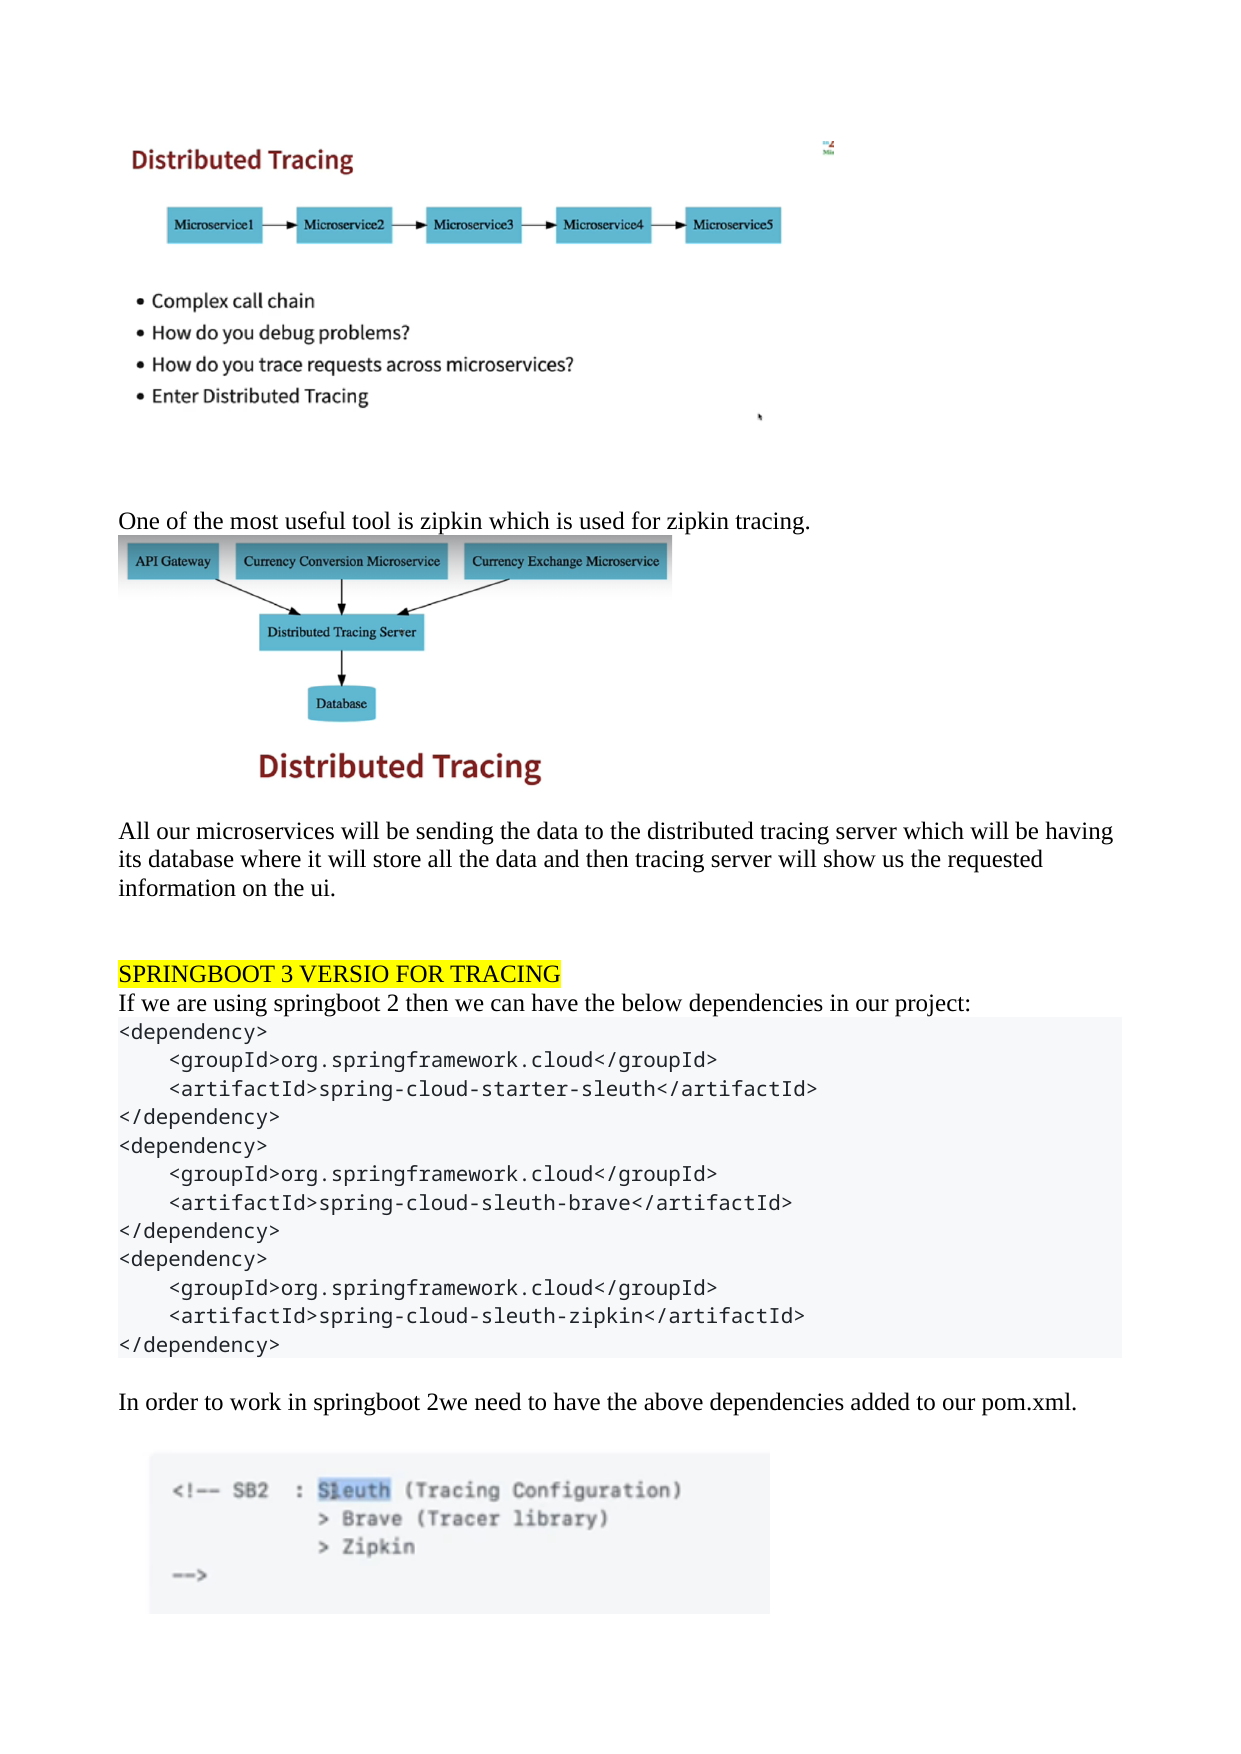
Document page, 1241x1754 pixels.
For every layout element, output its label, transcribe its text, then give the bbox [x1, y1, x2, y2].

text If we are using springboot 2 then we can have the below dependencies in our project: [118, 988, 1122, 1017]
text <artifactId>spring-cloud-starter-sleuth</artifactId> [118, 1074, 1122, 1102]
text ­­­­ [118, 118, 1122, 449]
text </dependency> [118, 1330, 1122, 1358]
text <dependency> [118, 1017, 1122, 1045]
text <groupId>org.springframework.cloud</groupId> [118, 1159, 1122, 1188]
text <artifactId>spring-cloud-sleuth-zipkin</artifactId> [118, 1301, 1122, 1330]
text <groupId>org.springframework.cloud</groupId> [118, 1045, 1122, 1074]
text All our microservices will be sending the data to the distributed tracing server which will be having its database where it will store all the data and then tracing server will show us the requested information on the ui. [118, 816, 1122, 902]
text </dependency> [118, 1102, 1122, 1131]
text <dependency> [118, 1131, 1122, 1159]
text </dependency> [118, 1216, 1122, 1244]
text <groupId>org.springframework.cloud</groupId> [118, 1273, 1122, 1301]
text SPRINGBOOT 3 VERSIO FOR TRACING [118, 959, 1122, 988]
text In order to work in springboot 2we need to have the above dependencies added to our pom.xml. [118, 1387, 1122, 1416]
text <dependency> [118, 1244, 1122, 1273]
text One of the most useful tool is zipkin which is used for zipkin tracing. [118, 506, 1122, 535]
text <artifactId>spring-cloud-sleuth-brave</artifactId> [118, 1188, 1122, 1216]
